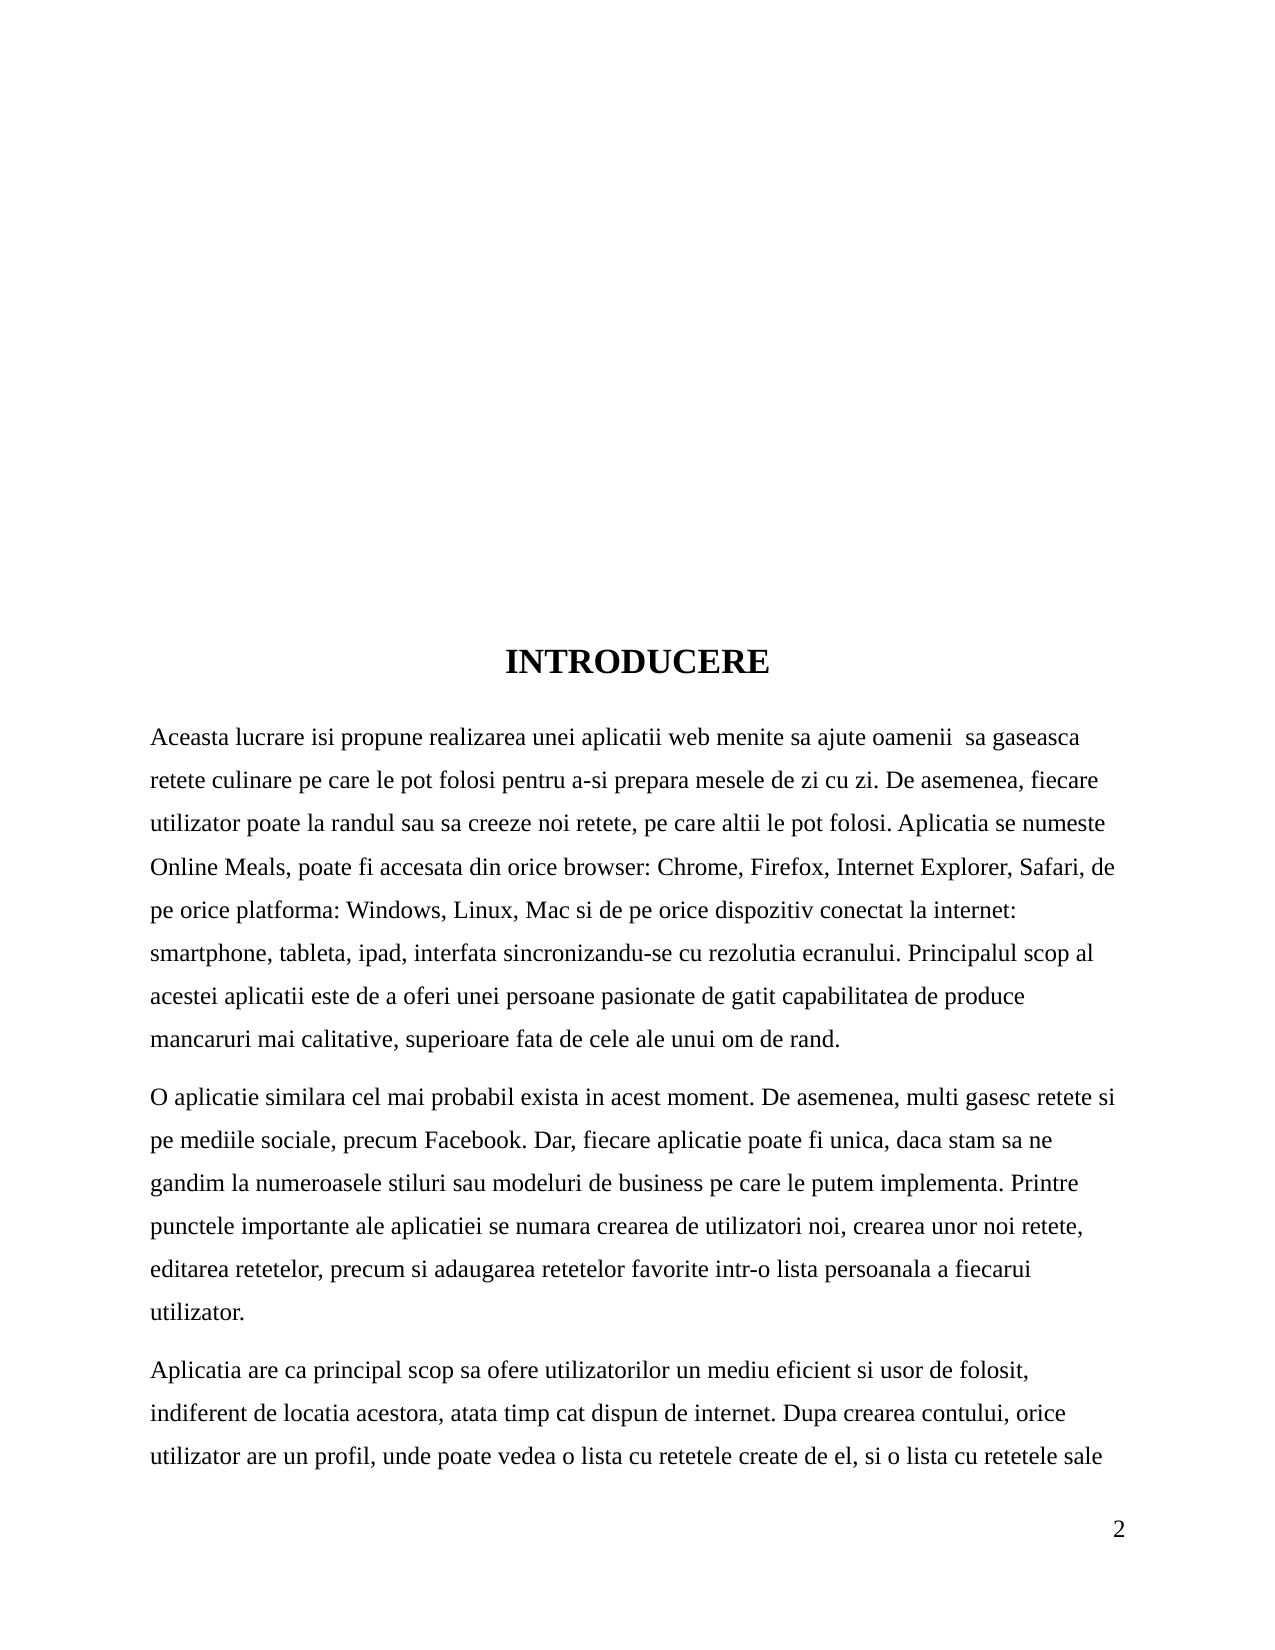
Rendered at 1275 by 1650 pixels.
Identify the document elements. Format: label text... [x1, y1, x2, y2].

text O aplicatie similara cel mai probabil exista in acest moment. De asemenea, multi gasesc retete si pe mediile sociale, precum Facebook. Dar, fiecare aplicatie poate fi unica, daca stam sa ne gandim la numeroasele stiluri sau modeluri de business pe care le putem implementa. Printre punctele importante ale aplicatiei se numara crearea de utilizatori noi, crearea unor noi retete, editarea retetelor, precum si adaugarea retetelor favorite intr-o lista persoanala a fiecarui utilizator. [150, 1082, 1125, 1326]
text Aceasta lucrare isi propune realizarea unei aplicatii web menite sa ajute oamenii sa gaseasca retete culinare pe care le pot folosi pentru a-si prepara mesele de zi cu zi. De asemenea, fiecare utilizator poate la randul sau sa creeze noi retete, pe care altii le pot folosi. Aplicatia se numeste Online Meals, poate fi accesata din orice browser: Chrome, Firefox, Internet Explorer, Safari, de pe orice platforma: Windows, Linux, Mac si de pe orice dispozitiv conectat la internet: smartphone, tableta, ipad, interfata sincronizandu-se cu rezolutia ecranului. Principalul scop al acestei aplicatii este de a oferi unei persoane pasionate de gatit capabilitatea de produce mancaruri mai calitative, superioare fata de cele ale unui om de rand. [150, 722, 1125, 1053]
text Aplicatia are ca principal scop sa ofere utilizatorilor un mediu eficient si usor de folosit, indiferent de locatia acestora, atata timp cat dispun de internet. Dupa crearea contului, orice utilizator are un profil, unde poate vedea o lista cu retetele create de el, si o lista cu retetele sale [150, 1355, 1125, 1470]
subtitle INTRODUCERE [150, 641, 1125, 681]
